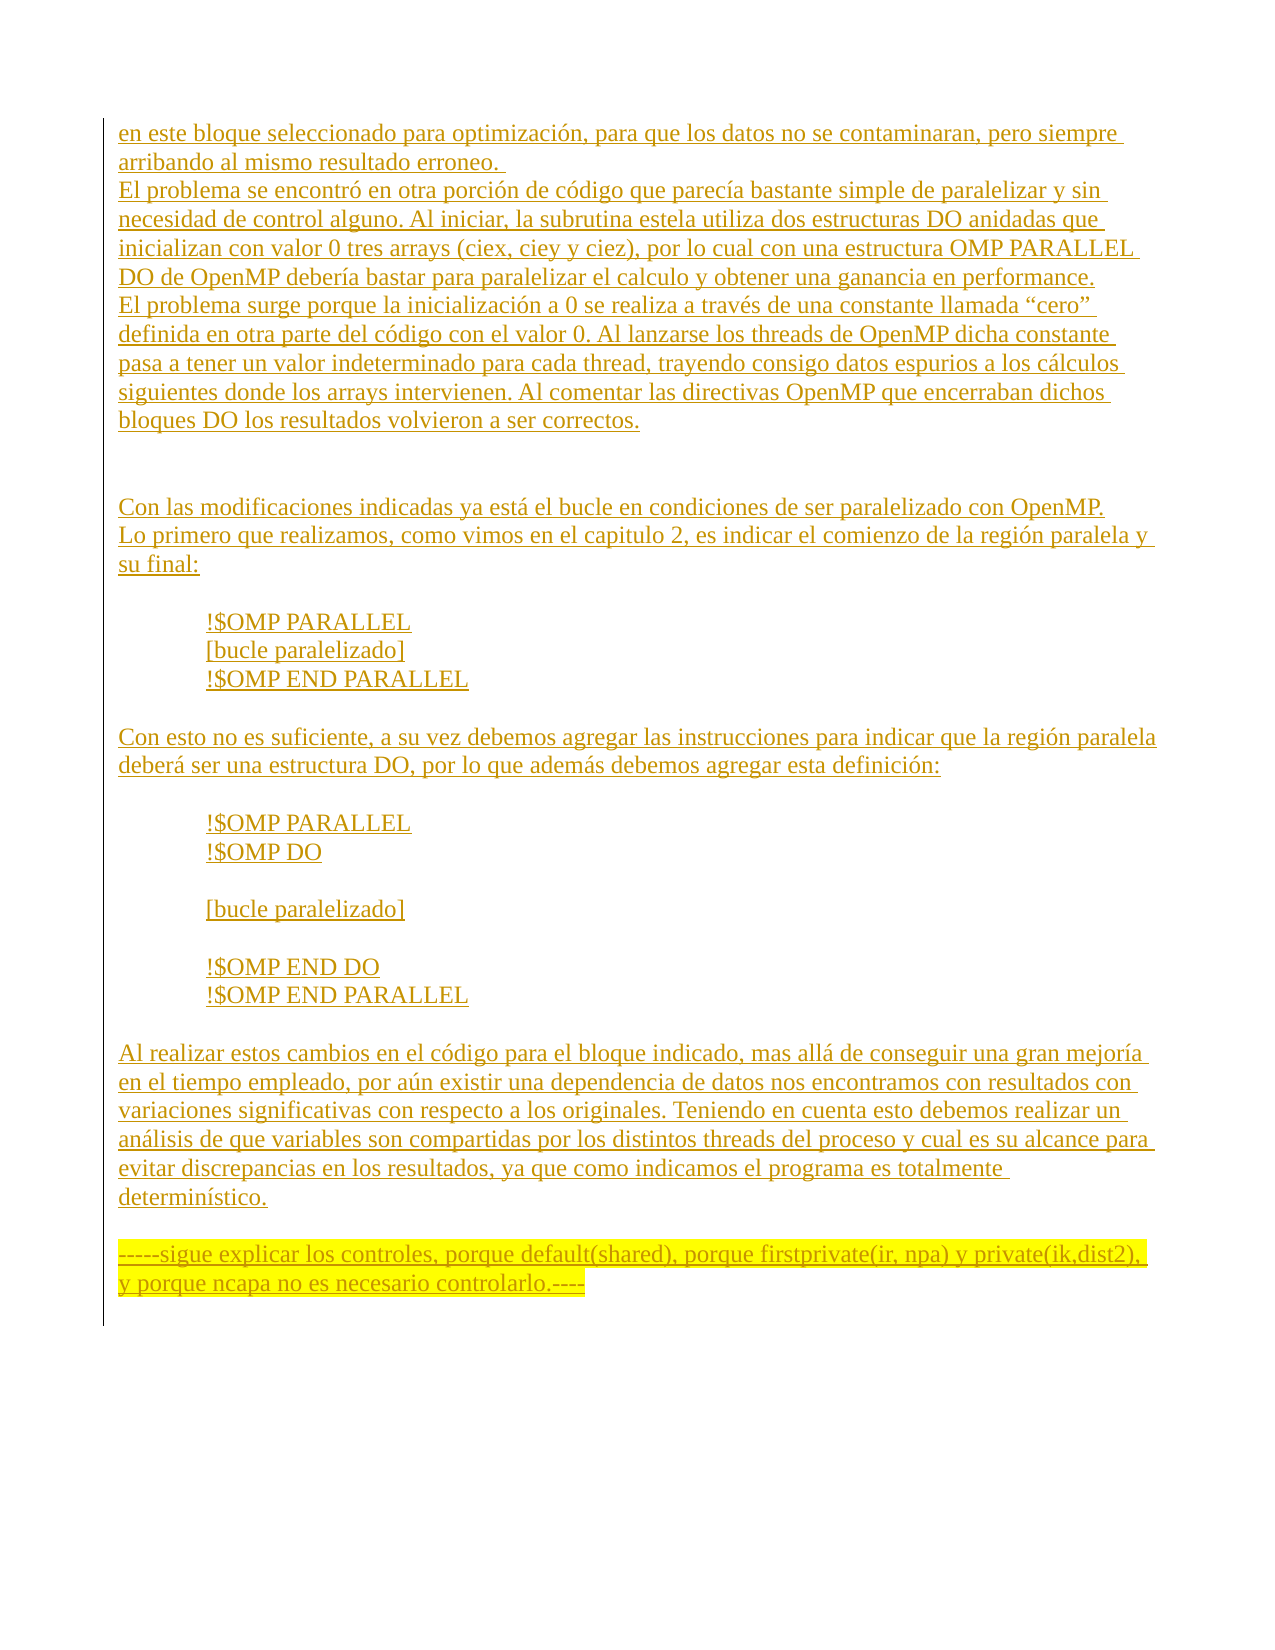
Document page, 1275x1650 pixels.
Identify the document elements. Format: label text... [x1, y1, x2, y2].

text !$OMP END PARALLEL [206, 981, 1157, 1009]
text deberá ser una estructura DO, por lo que además debemos agregar esta definición: [118, 748, 1157, 779]
text El problema se encontró en otra porción de código que parecía bastante simple de paralelizar y sin necesidad de control alguno. Al iniciar, la subrutina estela utiliza dos estructuras DO anidadas que inicializan con valor 0 tres arrays (ciex, ciey y ciez), por lo cual con una estructura OMP PARALLEL DO de OpenMP debería bastar para paralelizar el calculo y obtener una ganancia en performance. [118, 176, 1157, 291]
text !$OMP END PARALLEL [206, 664, 1157, 693]
text Lo primero que realizamos, como vimos en el capitulo 2, es indicar el comienzo de la región paralela y su final: [118, 521, 1157, 578]
text en este bloque seleccionado para optimización, para que los datos no se contaminaran, pero siempre arribando al mismo resultado erroneo. [118, 118, 1157, 176]
text !$OMP DO [206, 837, 1157, 866]
text -----sigue explicar los controles, porque default(shared), porque firstprivate(ir, npa) y private(ik,dist2), y porque ncapa no es necesario controlarlo.---- [118, 1239, 1157, 1297]
text Al realizar estos cambios en el código para el bloque indicado, mas allá de conseguir una gran mejoría en el tiempo empleado, por aún existir una dependencia de datos nos encontramos con resultados con variaciones significativas con respecto a los originales. Teniendo en cuenta esto debemos realizar un análisis de que variables son compartidas por los distintos threads del proceso y cual es su alcance para evitar discrepancias en los resultados, ya que como indicamos el programa es totalmente determinístico. [118, 1038, 1157, 1211]
text !$OMP END DO [206, 952, 1157, 981]
text [bucle paralelizado] [206, 636, 1157, 664]
text Con esto no es suficiente, a su vez debemos agregar las instrucciones para indicar que la región paralela [118, 722, 1157, 747]
text El problema surge porque la inicialización a 0 se realiza a través de una constante llamada “cero” definida en otra parte del código con el valor 0. Al lanzarse los threads de OpenMP dicha constante pasa a tener un valor indeterminado para cada thread, trayendo consigo datos espurios a los cálculos siguientes donde los arrays intervienen. Al comentar las directivas OpenMP que encerraban dichos bloques DO los resultados volvieron a ser correctos. [118, 291, 1157, 434]
text [bucle paralelizado] [206, 894, 1157, 923]
text Con las modificaciones indicadas ya está el bucle en condiciones de ser paralelizado con OpenMP. [118, 492, 1157, 521]
text !$OMP PARALLEL [206, 607, 1157, 636]
text !$OMP PARALLEL [206, 808, 1157, 837]
